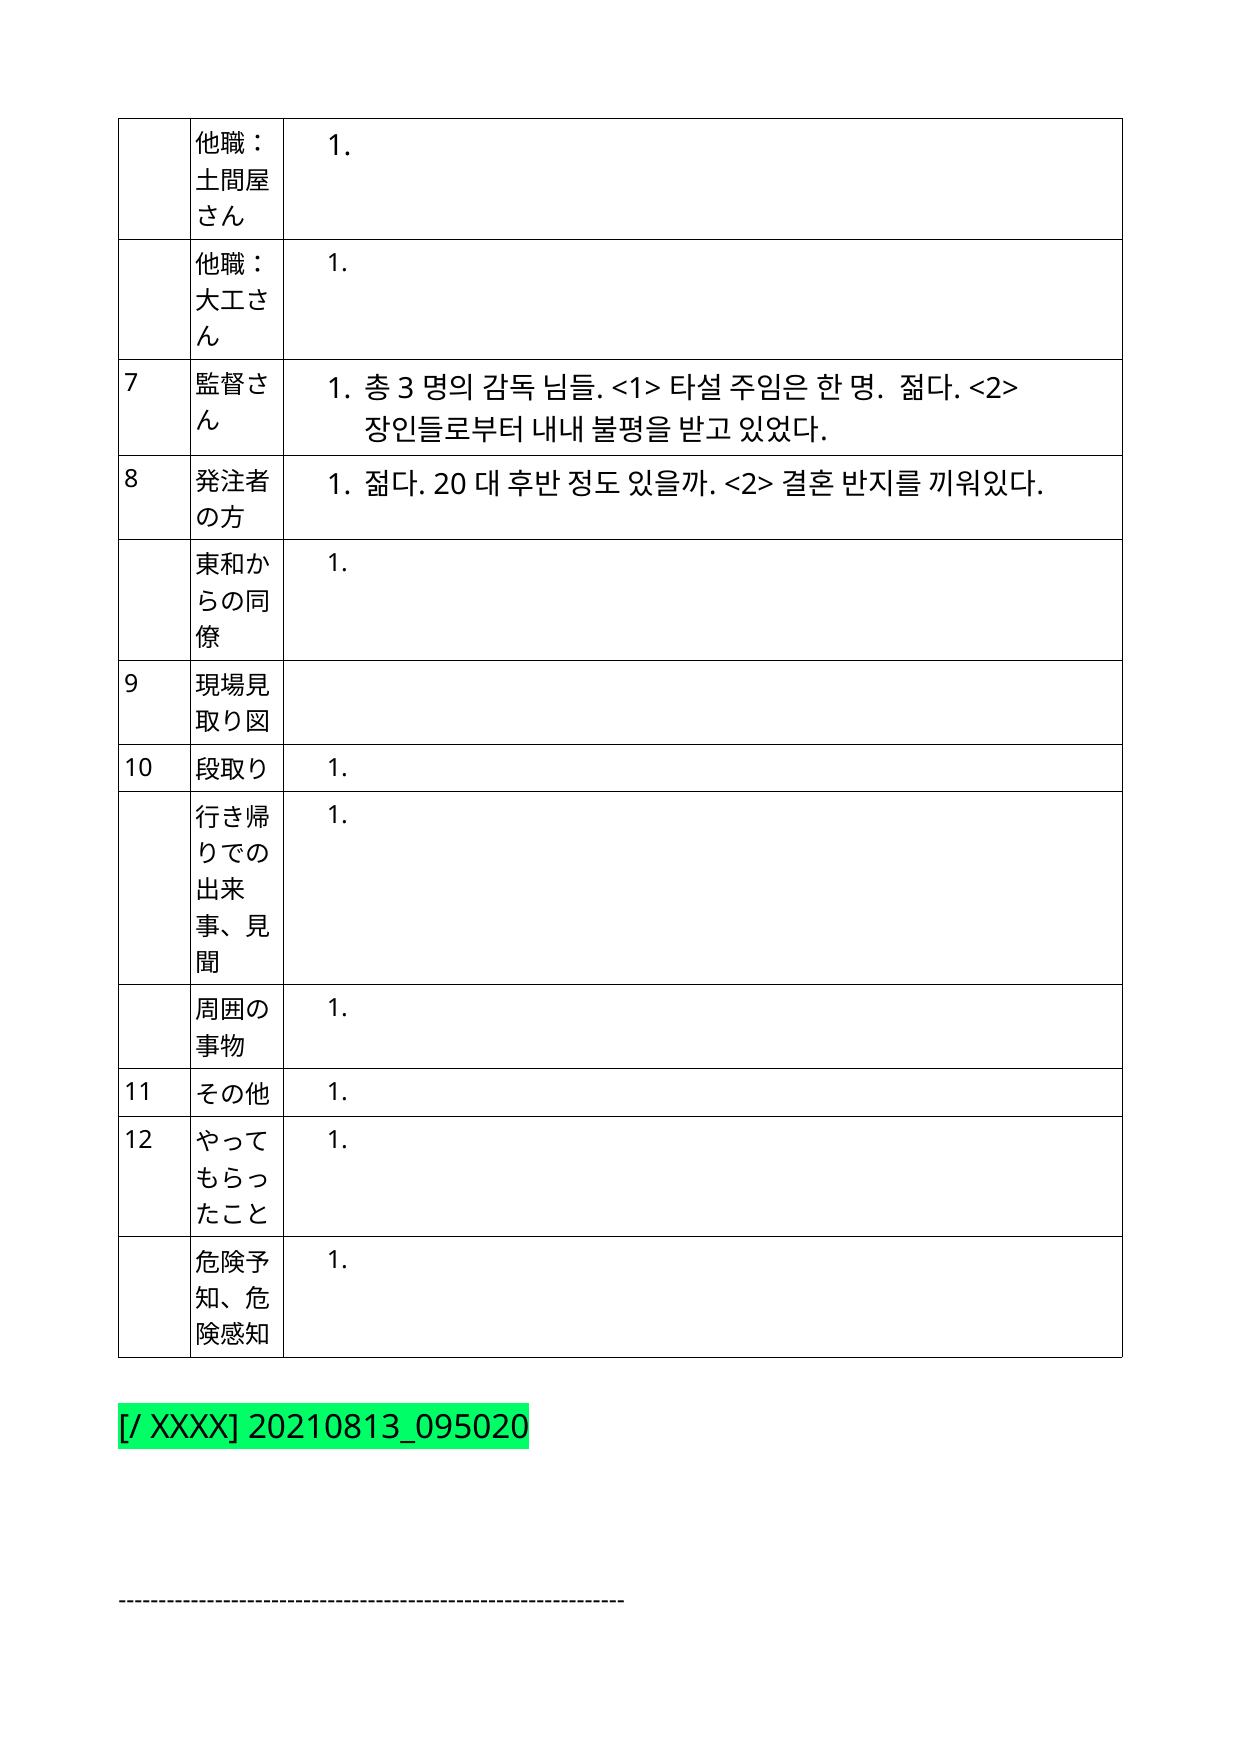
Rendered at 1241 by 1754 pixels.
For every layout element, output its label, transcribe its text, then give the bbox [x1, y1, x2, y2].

table_cell [284, 1117, 1122, 1236]
table_cell [284, 1069, 1122, 1116]
table_cell [284, 792, 1122, 984]
table_cell [284, 1237, 1122, 1357]
table_cell その他 [191, 1069, 283, 1116]
table_cell 行き帰りでの出来事、見聞 [191, 792, 283, 984]
table_cell 11 [119, 1069, 190, 1116]
table_cell 젊다. 20 대 후반 정도 있을까. <2> 결혼 반지를 끼워있다. [284, 456, 1122, 539]
table_cell [119, 240, 190, 359]
table_cell 他職：大工さん [191, 240, 283, 359]
table_cell 現場見取り図 [191, 661, 283, 743]
text [/ XXXX] 20210813_095020 [118, 1403, 1122, 1449]
table_cell 周囲の事物 [191, 985, 283, 1068]
table_cell 段取り [191, 745, 283, 791]
table_cell 9 [119, 661, 190, 743]
table_cell [119, 792, 190, 984]
table_cell 10 [119, 745, 190, 791]
table_cell [119, 985, 190, 1068]
table_cell 他職：土間屋さん [191, 119, 283, 238]
table_cell 12 [119, 1117, 190, 1236]
table_cell 東和からの同僚 [191, 540, 283, 659]
table_cell [119, 1237, 190, 1357]
text --------------------------------------------------------------- [118, 1582, 1122, 1616]
table_cell 8 [119, 456, 190, 539]
table_cell [119, 119, 190, 238]
table_cell [284, 540, 1122, 659]
table_cell [284, 240, 1122, 359]
table_cell [284, 119, 1122, 238]
table_cell [284, 745, 1122, 791]
table_cell [119, 540, 190, 659]
table_cell 危険予知、危険感知 [191, 1237, 283, 1357]
table_cell [284, 985, 1122, 1068]
table_cell [284, 661, 1122, 743]
table_cell 発注者の方 [191, 456, 283, 539]
table_cell 監督さん [191, 360, 283, 455]
table_cell 총 3 명의 감독 님들. <1> 타설 주임은 한 명. 젊다. <2> 장인들로부터 내내 불평을 받고 있었다. [284, 360, 1122, 455]
table_cell やってもらったこと [191, 1117, 283, 1236]
table_cell 7 [119, 360, 190, 455]
